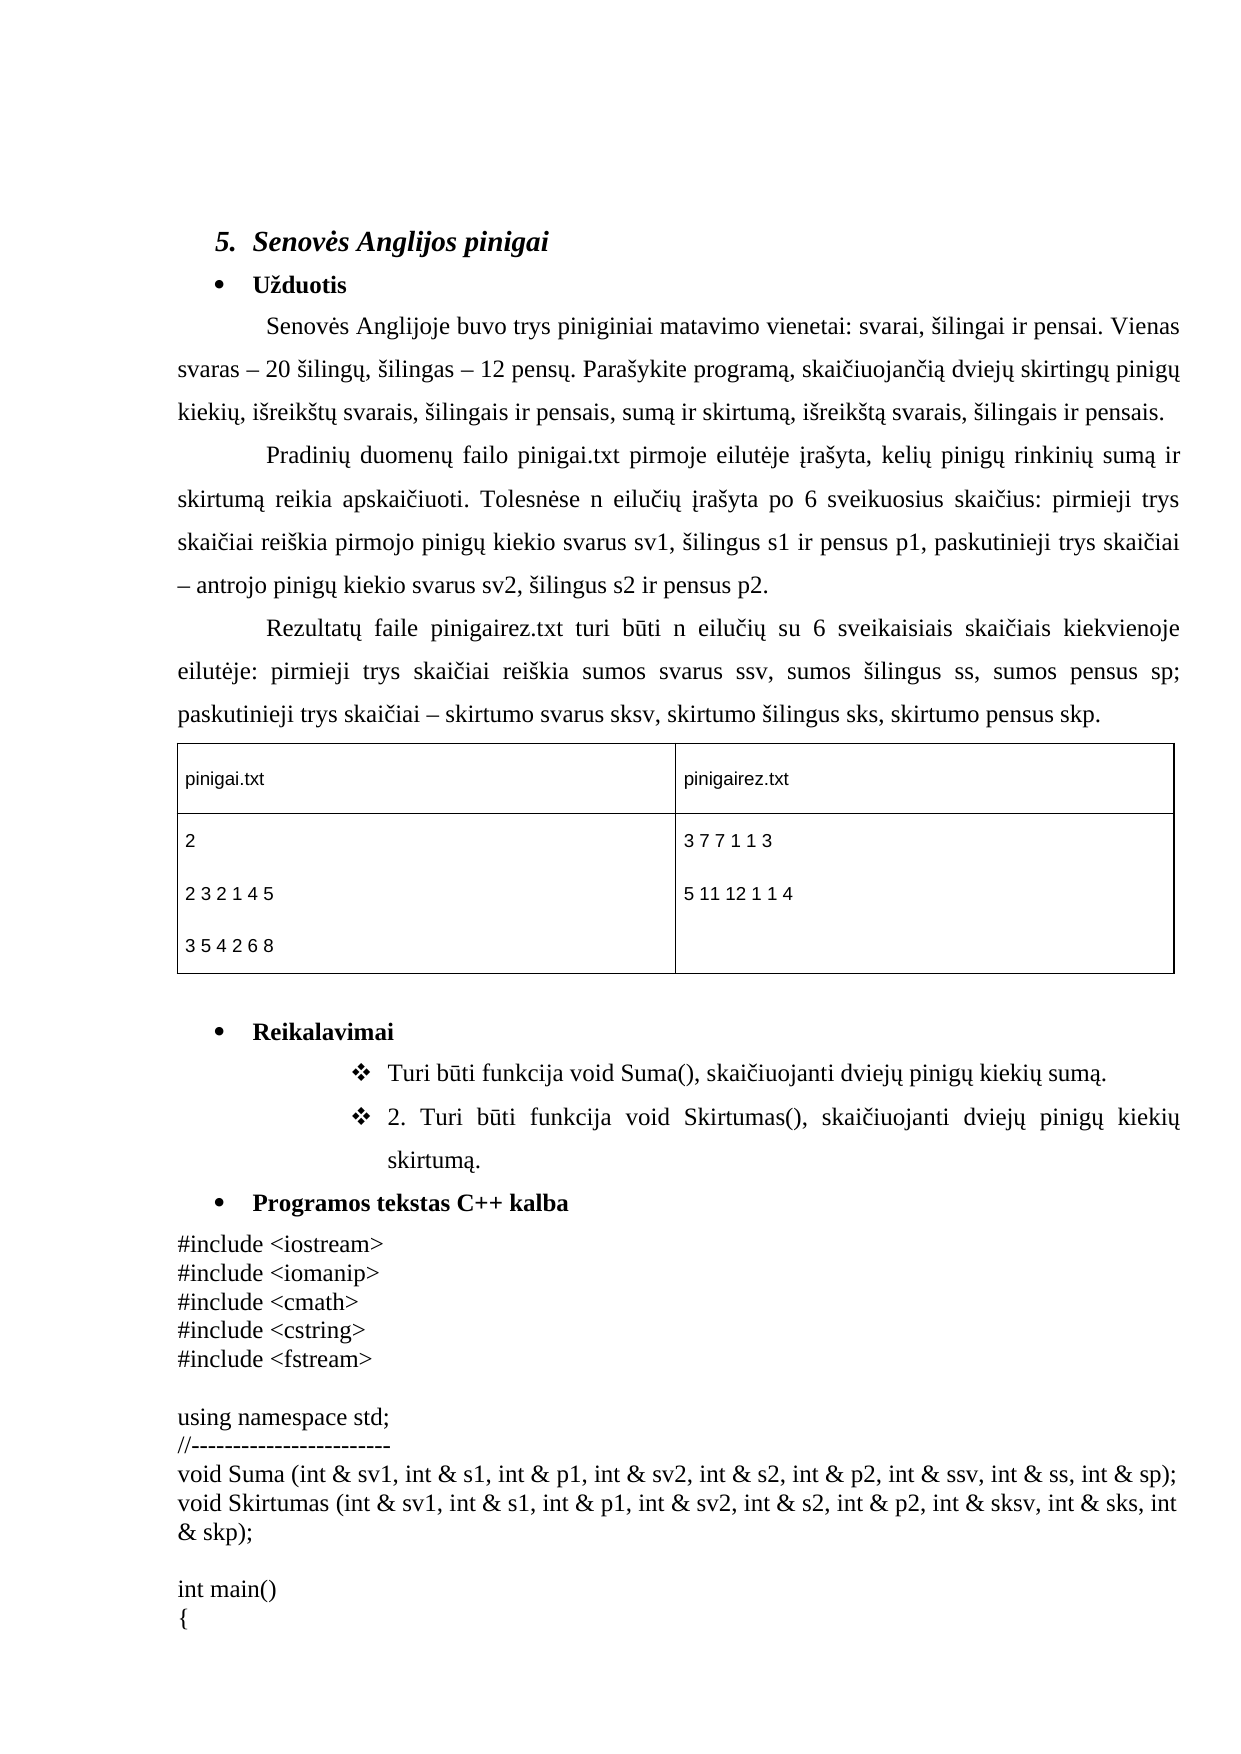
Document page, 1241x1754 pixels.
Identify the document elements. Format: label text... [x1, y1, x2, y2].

table_cell 2 2 3 2 1 4 5 3 5 4 2 6 8 [178, 814, 675, 972]
list 2. Turi būti funkcija void Skirtumas(), skaičiuojanti dviejų pinigų kiekių skirtumą. [350, 1102, 1181, 1173]
text Pradinių duomenų failo pinigai.txt pirmoje eilutėje įrašyta, kelių pinigų rinkinių sumą ir skirtumą reikia apskaičiuoti. Tolesnėse n eilučių įrašyta po 6 sveikuosius skaičius: pirmieji trys skaičiai reiškia pirmojo pinigų kiekio svarus sv1, šilingus s1 ir pensus p1, paskutinieji trys skaičiai – antrojo pinigų kiekio svarus sv2, šilingus s2 ir pensus p2. [177, 441, 1181, 599]
text Rezultatų faile pinigairez.txt turi būti n eilučių su 6 sveikaisiais skaičiais kiekvienoje eilutėje: pirmieji trys skaičiai reiškia sumos svarus ssv, sumos šilingus ss, sumos pensus sp; paskutinieji trys skaičiai – skirtumo svarus sksv, skirtumo šilingus sks, skirtumo pensus skp. [177, 613, 1181, 728]
text #include <cmath> [177, 1287, 1181, 1315]
list Reikalavimai [215, 1017, 1181, 1046]
text #include <fstream> [177, 1344, 1181, 1373]
text using namespace std; [177, 1402, 1181, 1430]
table_cell 3 7 7 1 1 3 5 11 12 1 1 4 [676, 814, 1173, 972]
text Senovės Anglijoje buvo trys piniginiai matavimo vienetai: svarai, šilingai ir pensai. Vienas svaras – 20 šilingų, šilingas – 12 pensų. Parašykite programą, skaičiuojančią dviejų skirtingų pinigų kiekių, išreikštų svarais, šilingais ir pensais, sumą ir skirtumą, išreikštą svarais, šilingais ir pensais. [177, 311, 1181, 426]
text #include <iomanip> [177, 1258, 1181, 1287]
table_header pinigai.txt [178, 744, 675, 812]
list Užduotis [215, 270, 1181, 299]
text //------------------------ [177, 1430, 1181, 1459]
table_header pinigairez.txt [676, 744, 1173, 812]
text void Skirtumas (int & sv1, int & s1, int & p1, int & sv2, int & s2, int & p2, int & sksv, int & sks, int & skp); [177, 1488, 1181, 1545]
text #include <iostream> [177, 1229, 1181, 1258]
text #include <cstring> [177, 1315, 1181, 1344]
text int main() [177, 1574, 1181, 1603]
text void Suma (int & sv1, int & s1, int & p1, int & sv2, int & s2, int & p2, int & ssv, int & ss, int & sp); [177, 1459, 1181, 1488]
list Turi būti funkcija void Suma(), skaičiuojanti dviejų pinigų kiekių sumą. [350, 1058, 1181, 1087]
list Senovės Anglijos pinigai [215, 224, 1181, 257]
list Programos tekstas C++ kalba [215, 1188, 1181, 1217]
text { [177, 1603, 1181, 1632]
